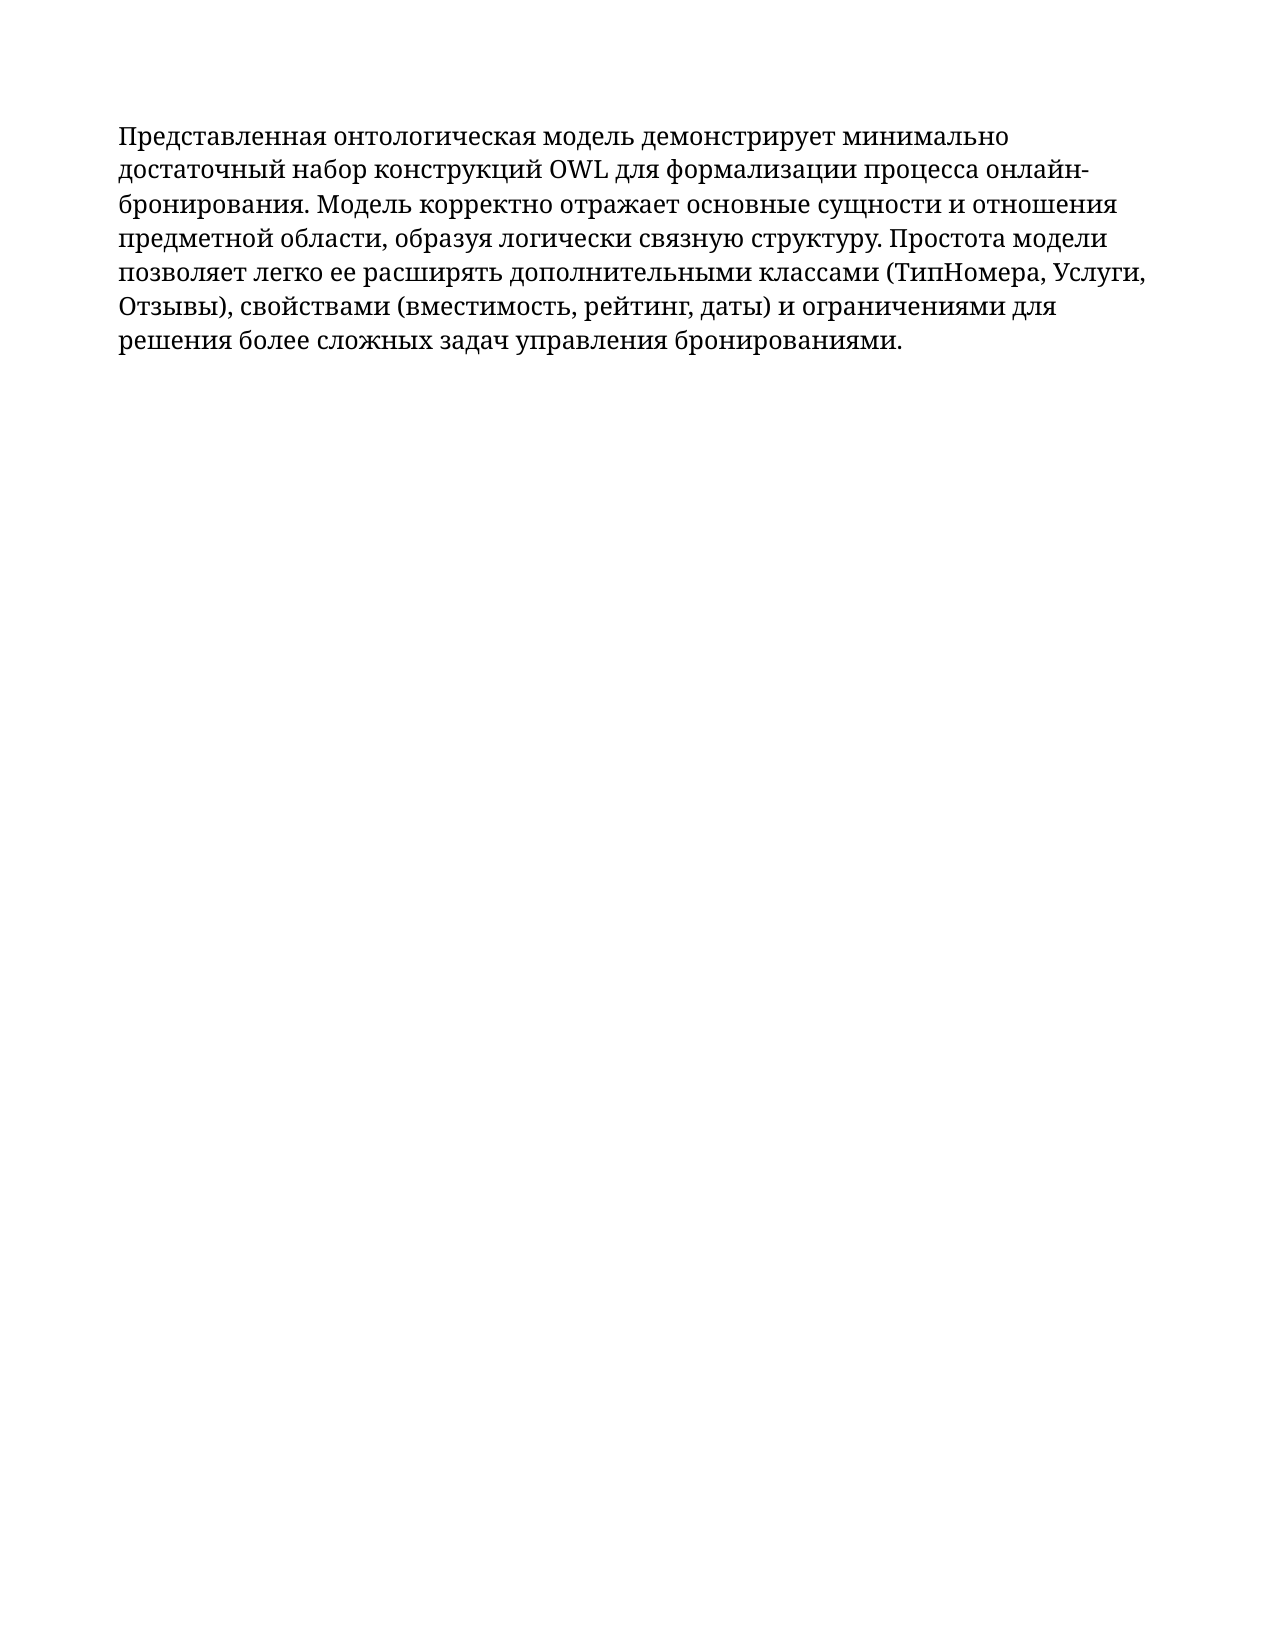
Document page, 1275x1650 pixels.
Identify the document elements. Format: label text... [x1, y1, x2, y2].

text Представленная онтологическая модель демонстрирует минимально достаточный набор конструкций OWL для формализации процесса онлайн-бронирования. Модель корректно отражает основные сущности и отношения предметной области, образуя логически связную структуру. Простота модели позволяет легко ее расширять дополнительными классами (ТипНомера, Услуги, Отзывы), свойствами (вместимость, рейтинг, даты) и ограничениями для решения более сложных задач управления бронированиями. [118, 118, 1157, 357]
